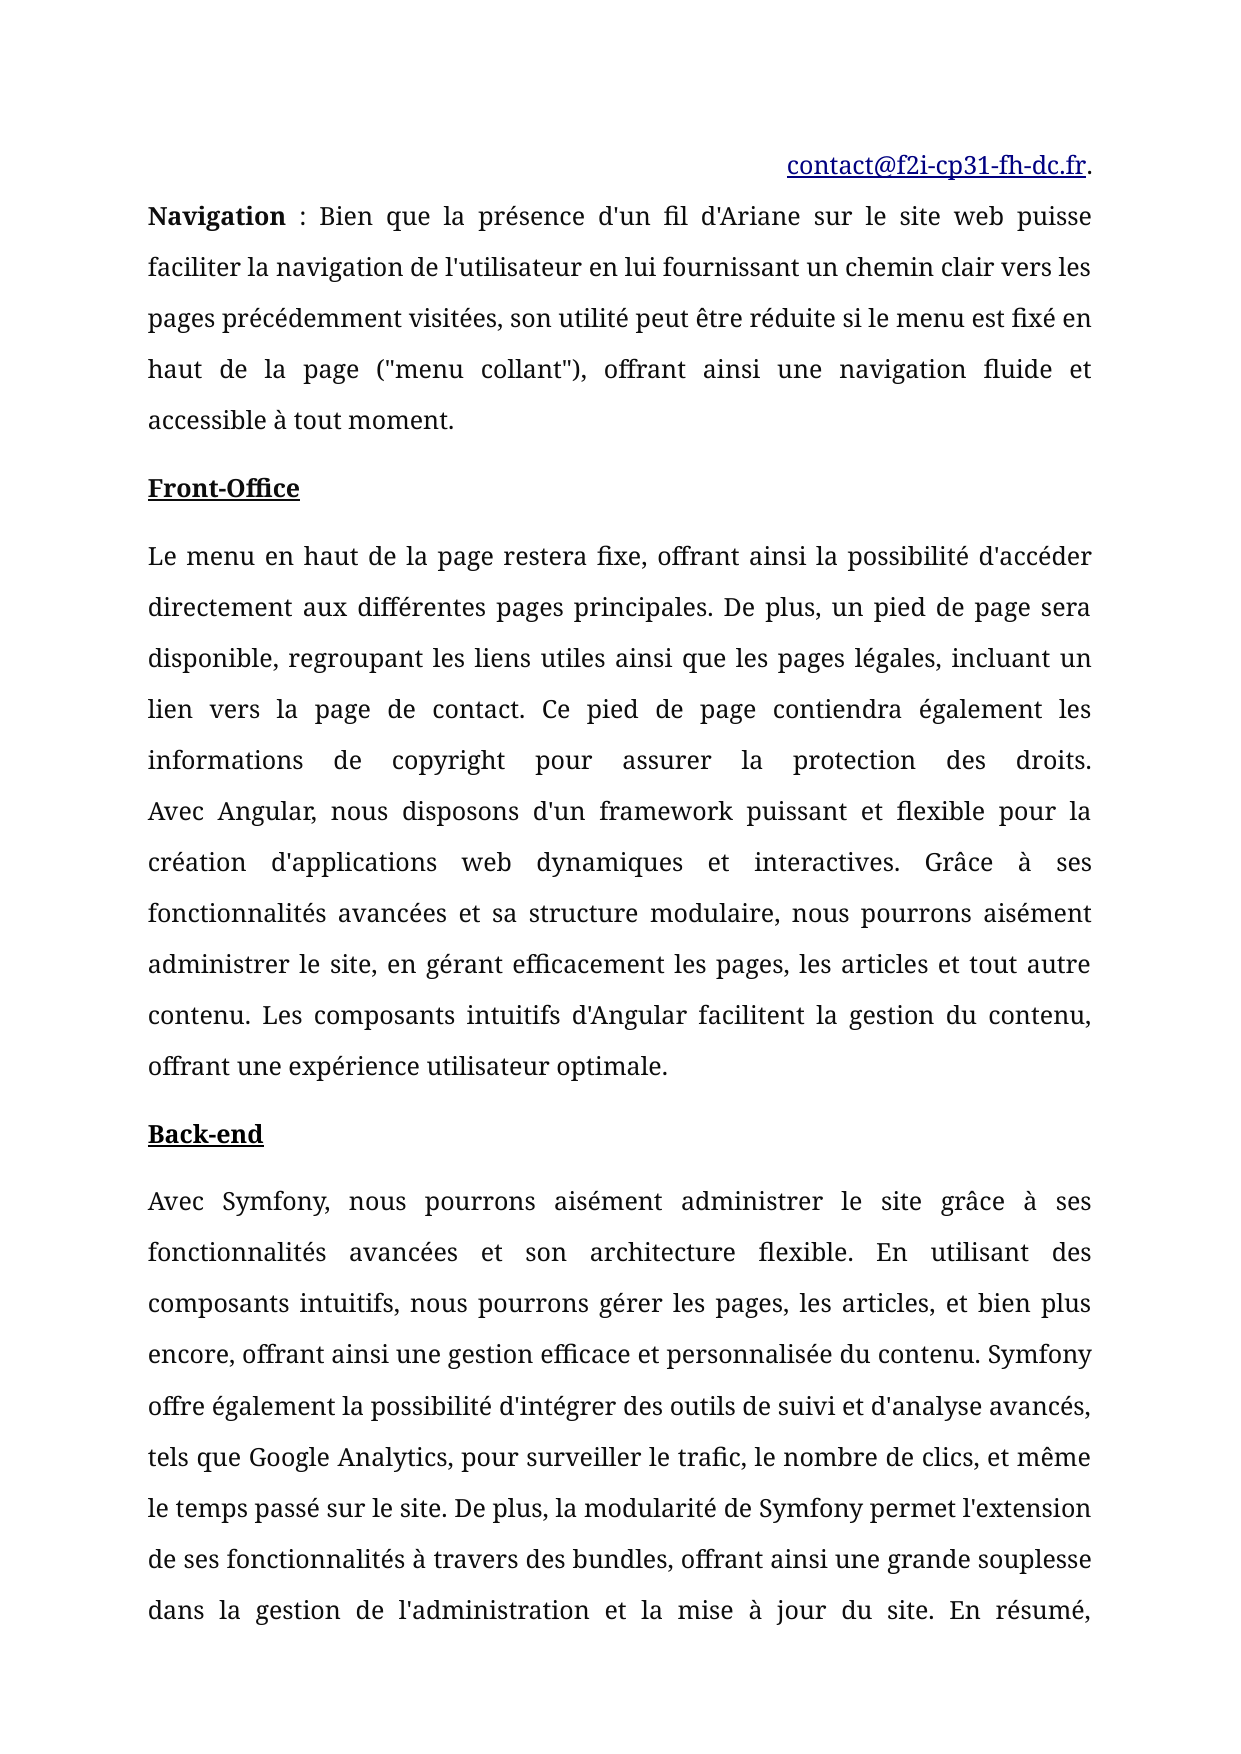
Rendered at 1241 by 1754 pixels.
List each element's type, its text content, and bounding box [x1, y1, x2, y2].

text contact@f2i-cp31-fh-dc.fr. Navigation : Bien que la présence d'un fil d'Ariane sur le site web puisse faciliter la navigation de l'utilisateur en lui fournissant un chemin clair vers les pages précédemment visitées, son utilité peut être réduite si le menu est fixé en haut de la page ("menu collant"), offrant ainsi une navigation fluide et accessible à tout moment. [148, 148, 1093, 437]
text Front-Office [148, 471, 1093, 504]
text Le menu en haut de la page restera fixe, offrant ainsi la possibilité d'accéder directement aux différentes pages principales. De plus, un pied de page sera disponible, regroupant les liens utiles ainsi que les pages légales, incluant un lien vers la page de contact. Ce pied de page contiendra également les informations de copyright pour assurer la protection des droits. Avec Angular, nous disposons d'un framework puissant et flexible pour la création d'applications web dynamiques et interactives. Grâce à ses fonctionnalités avancées et sa structure modulaire, nous pourrons aisément administrer le site, en gérant efficacement les pages, les articles et tout autre contenu. Les composants intuitifs d'Angular facilitent la gestion du contenu, offrant une expérience utilisateur optimale. [148, 538, 1093, 1083]
text Avec Symfony, nous pourrons aisément administrer le site grâce à ses fonctionnalités avancées et son architecture flexible. En utilisant des composants intuitifs, nous pourrons gérer les pages, les articles, et bien plus encore, offrant ainsi une gestion efficace et personnalisée du contenu. Symfony offre également la possibilité d'intégrer des outils de suivi et d'analyse avancés, tels que Google Analytics, pour surveiller le trafic, le nombre de clics, et même le temps passé sur le site. De plus, la modularité de Symfony permet l'extension de ses fonctionnalités à travers des bundles, offrant ainsi une grande souplesse dans la gestion de l'administration et la mise à jour du site. En résumé, [148, 1184, 1093, 1626]
text Back-end [148, 1116, 1093, 1150]
